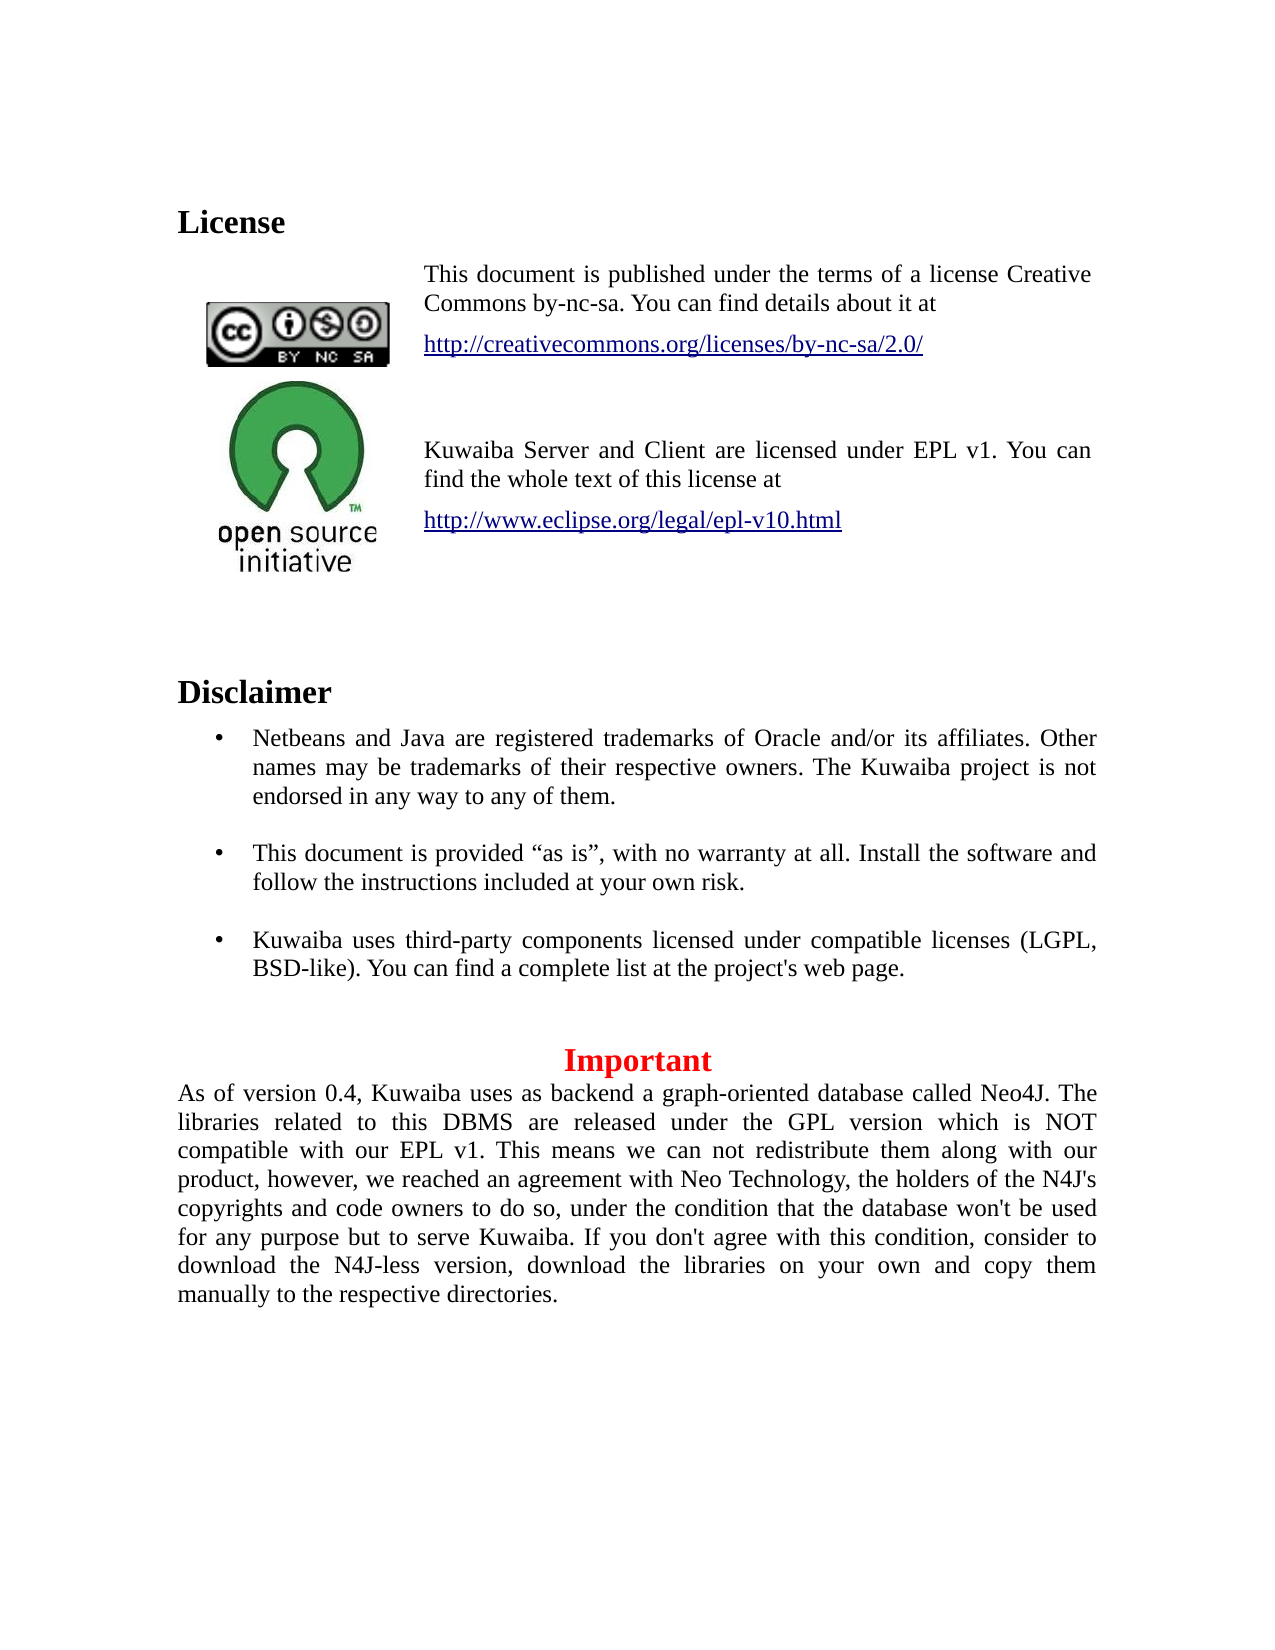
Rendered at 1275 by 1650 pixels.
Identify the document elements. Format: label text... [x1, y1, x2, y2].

text Important [177, 1040, 1098, 1078]
list This document is provided “as is”, with no warranty at all. Install the software and follow the instructions included at your own risk. [215, 838, 1098, 896]
table_header This document is published under the terms of a license Creative Commons by-nc-sa. You can find details about it at http://creativecommons.org/licenses/by-nc-sa/2.0/ [418, 253, 1098, 376]
list Kuwaiba uses third-party components licensed under compatible licenses (LGPL, BSD-like). You can find a complete list at the project's web page. [215, 925, 1098, 982]
subtitle License [177, 202, 1098, 241]
picture [206, 302, 390, 367]
table_header [177, 253, 418, 376]
subtitle Disclaimer [177, 672, 1098, 711]
list Netbeans and Java are registered trademarks of Oracle and/or its affiliates. Other names may be trademarks of their respective owners. The Kuwaiba project is not endorsed in any way to any of them. [215, 723, 1098, 810]
picture [218, 381, 377, 572]
text As of version 0.4, Kuwaiba uses as backend a graph-oriented database called Neo4J. The libraries related to this DBMS are released under the GPL version which is NOT compatible with our EPL v1. This means we can not redistribute them along with our product, however, we reached an agreement with Neo Technology, the holders of the N4J's copyrights and code owners to do so, under the condition that the database won't be used for any purpose but to serve Kuwaiba. If you don't agree with this condition, consider to download the N4J-less version, download the libraries on your own and copy them manually to the respective directories. [177, 1078, 1098, 1308]
table_cell [177, 376, 418, 606]
table_cell Kuwaiba Server and Client are licensed under EPL v1. You can find the whole text of this license at http://www.eclipse.org/legal/epl-v10.html [418, 376, 1098, 606]
